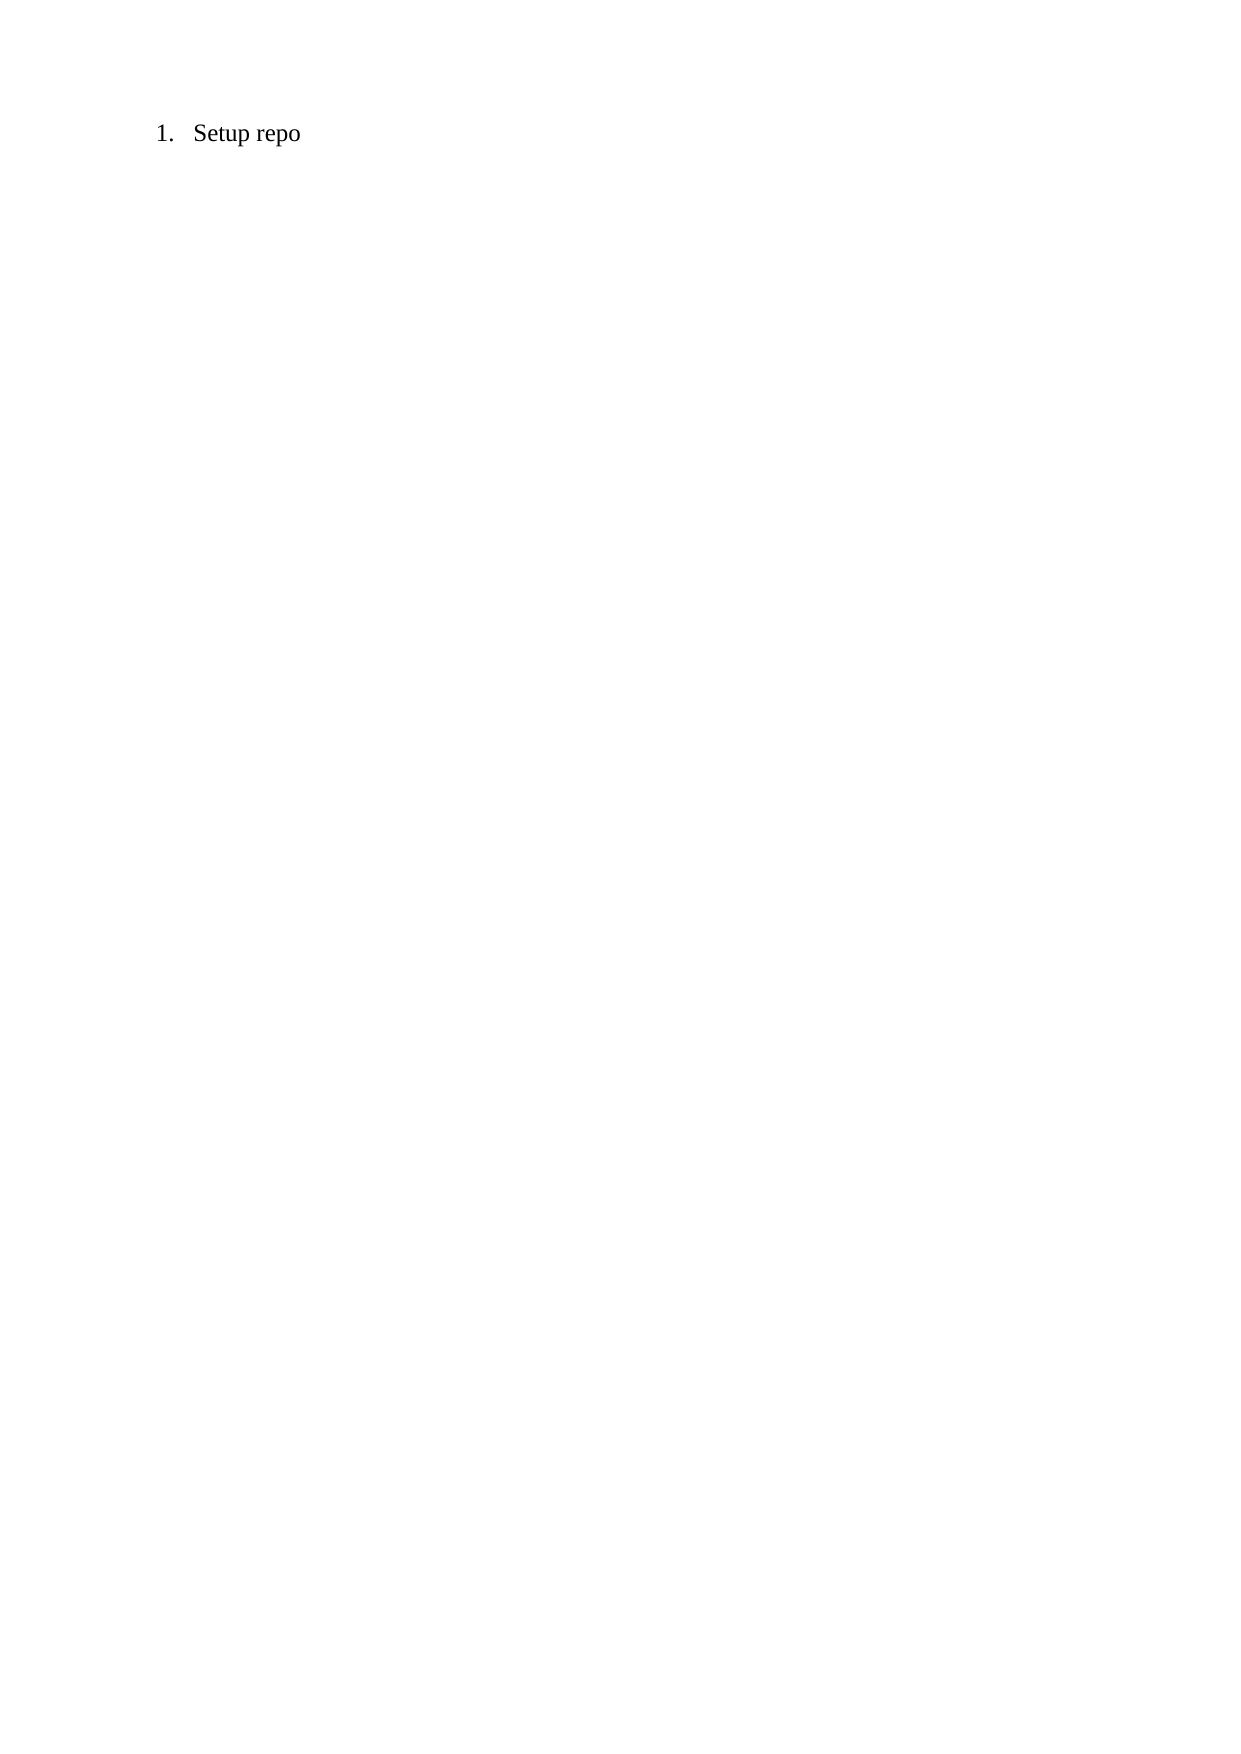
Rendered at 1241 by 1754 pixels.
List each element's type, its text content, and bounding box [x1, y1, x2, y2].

list Setup repo [156, 118, 1122, 147]
